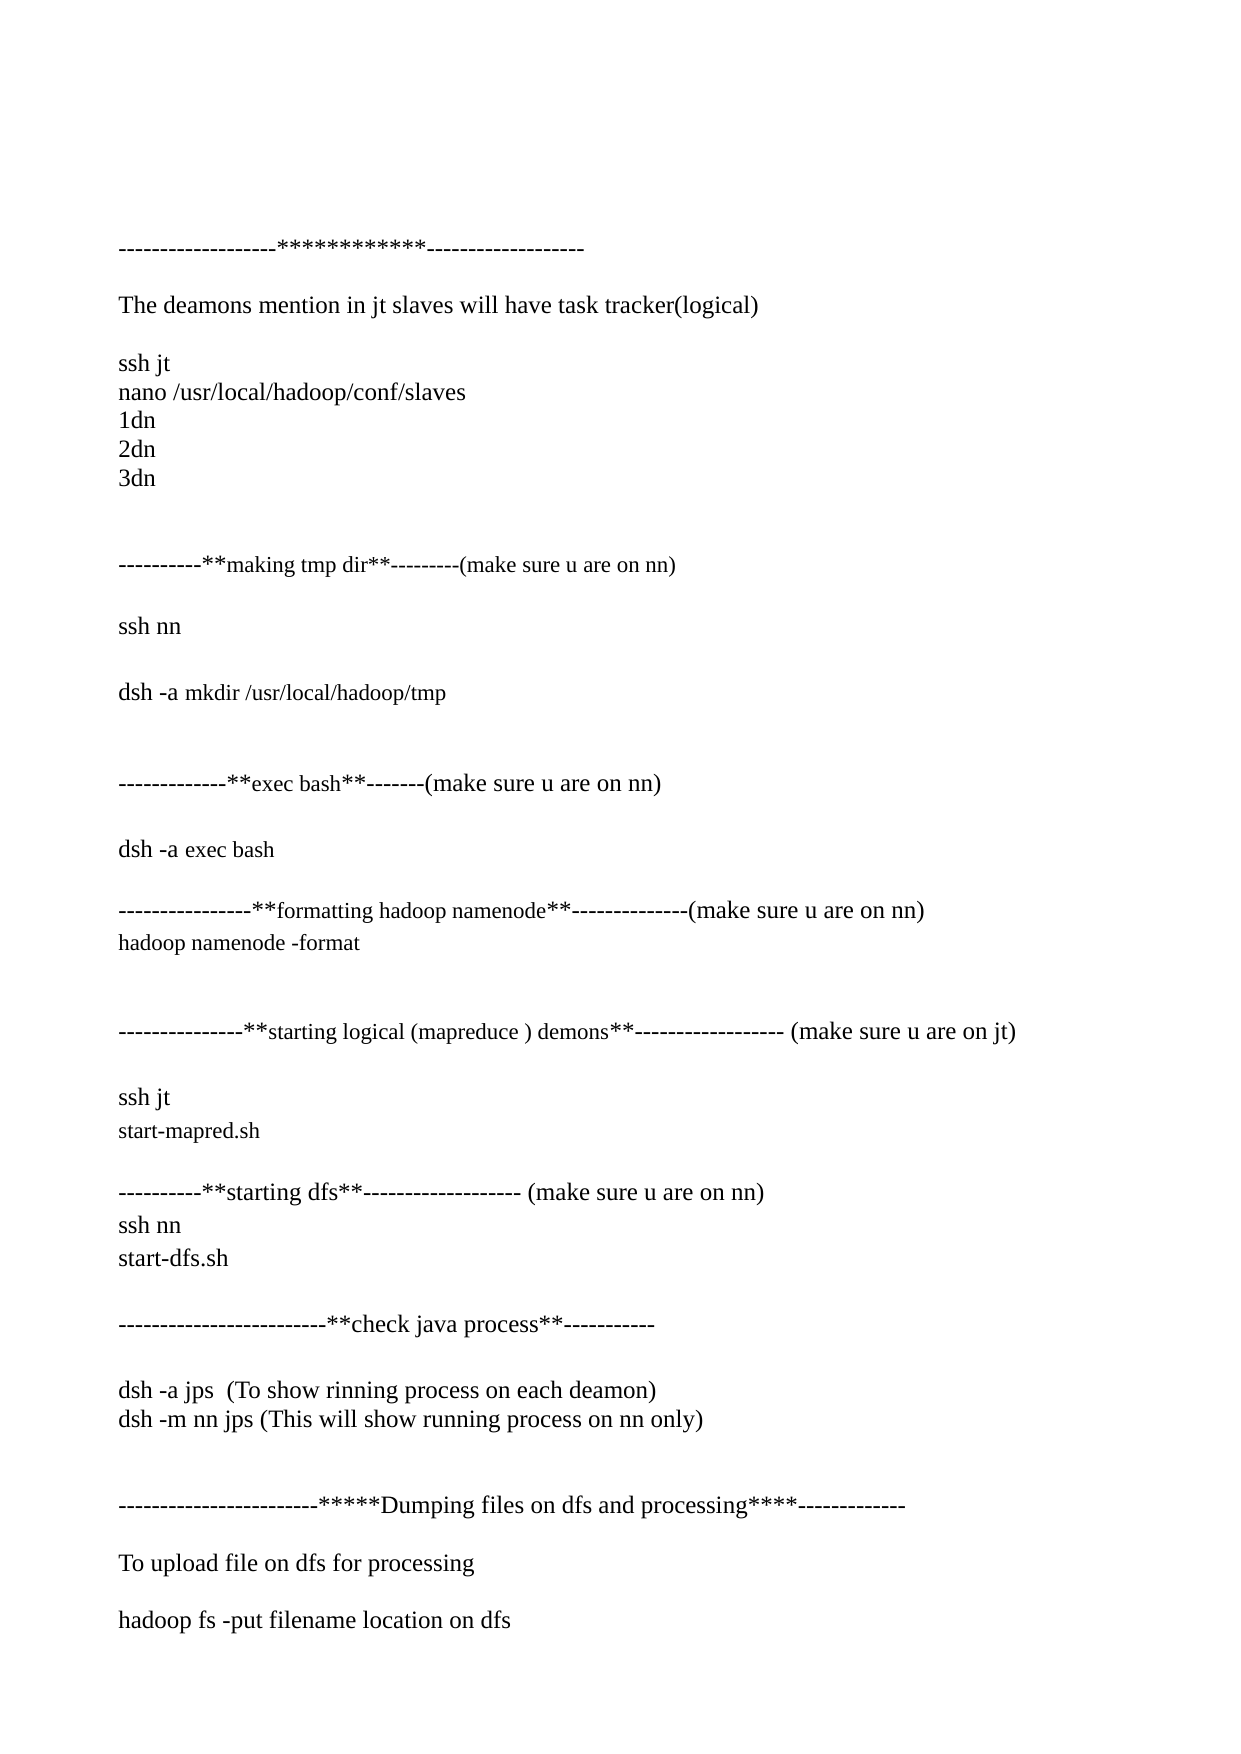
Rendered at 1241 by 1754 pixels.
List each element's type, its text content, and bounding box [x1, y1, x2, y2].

text ----------**starting dfs**------------------- (make sure u are on nn) [118, 1177, 1122, 1206]
text start-dfs.sh [118, 1243, 1122, 1272]
text start-mapred.sh [118, 1115, 1122, 1144]
text The deamons mention in jt slaves will have task tracker(logical) [118, 291, 1122, 319]
text ----------**making tmp dir**---------(make sure u are on nn) [118, 549, 1122, 578]
text ssh nn [118, 1210, 1122, 1239]
text -------------------************------------------- [118, 233, 1122, 262]
text dsh -a jps (To show rinning process on each deamon) [118, 1375, 1122, 1404]
text nano /usr/local/hadoop/conf/slaves [118, 377, 1122, 406]
text dsh -m nn jps (This will show running process on nn only) [118, 1404, 1122, 1433]
text -------------**exec bash**-------(make sure u are on nn) [118, 768, 1122, 796]
text 1dn [118, 406, 1122, 434]
text dsh -a mkdir /usr/local/hadoop/tmp [118, 677, 1122, 706]
text To upload file on dfs for processing [118, 1548, 1122, 1576]
text 3dn [118, 463, 1122, 492]
text hadoop namenode -format [118, 928, 1122, 955]
text hadoop fs -put filename location on dfs [118, 1605, 1122, 1634]
text -------------------------**check java process**----------- [118, 1309, 1122, 1338]
text ssh jt [118, 1082, 1122, 1111]
text ----------------**formatting hadoop namenode**--------------(make sure u are on nn) [118, 896, 1122, 924]
text ssh nn [118, 611, 1122, 640]
text ssh jt [118, 348, 1122, 377]
text 2dn [118, 434, 1122, 463]
text dsh -a exec bash [118, 834, 1122, 862]
text ---------------**starting logical (mapreduce ) demons**------------------ (make sure u are on jt) [118, 1016, 1122, 1045]
text ------------------------*****Dumping files on dfs and processing****------------- [118, 1490, 1122, 1519]
